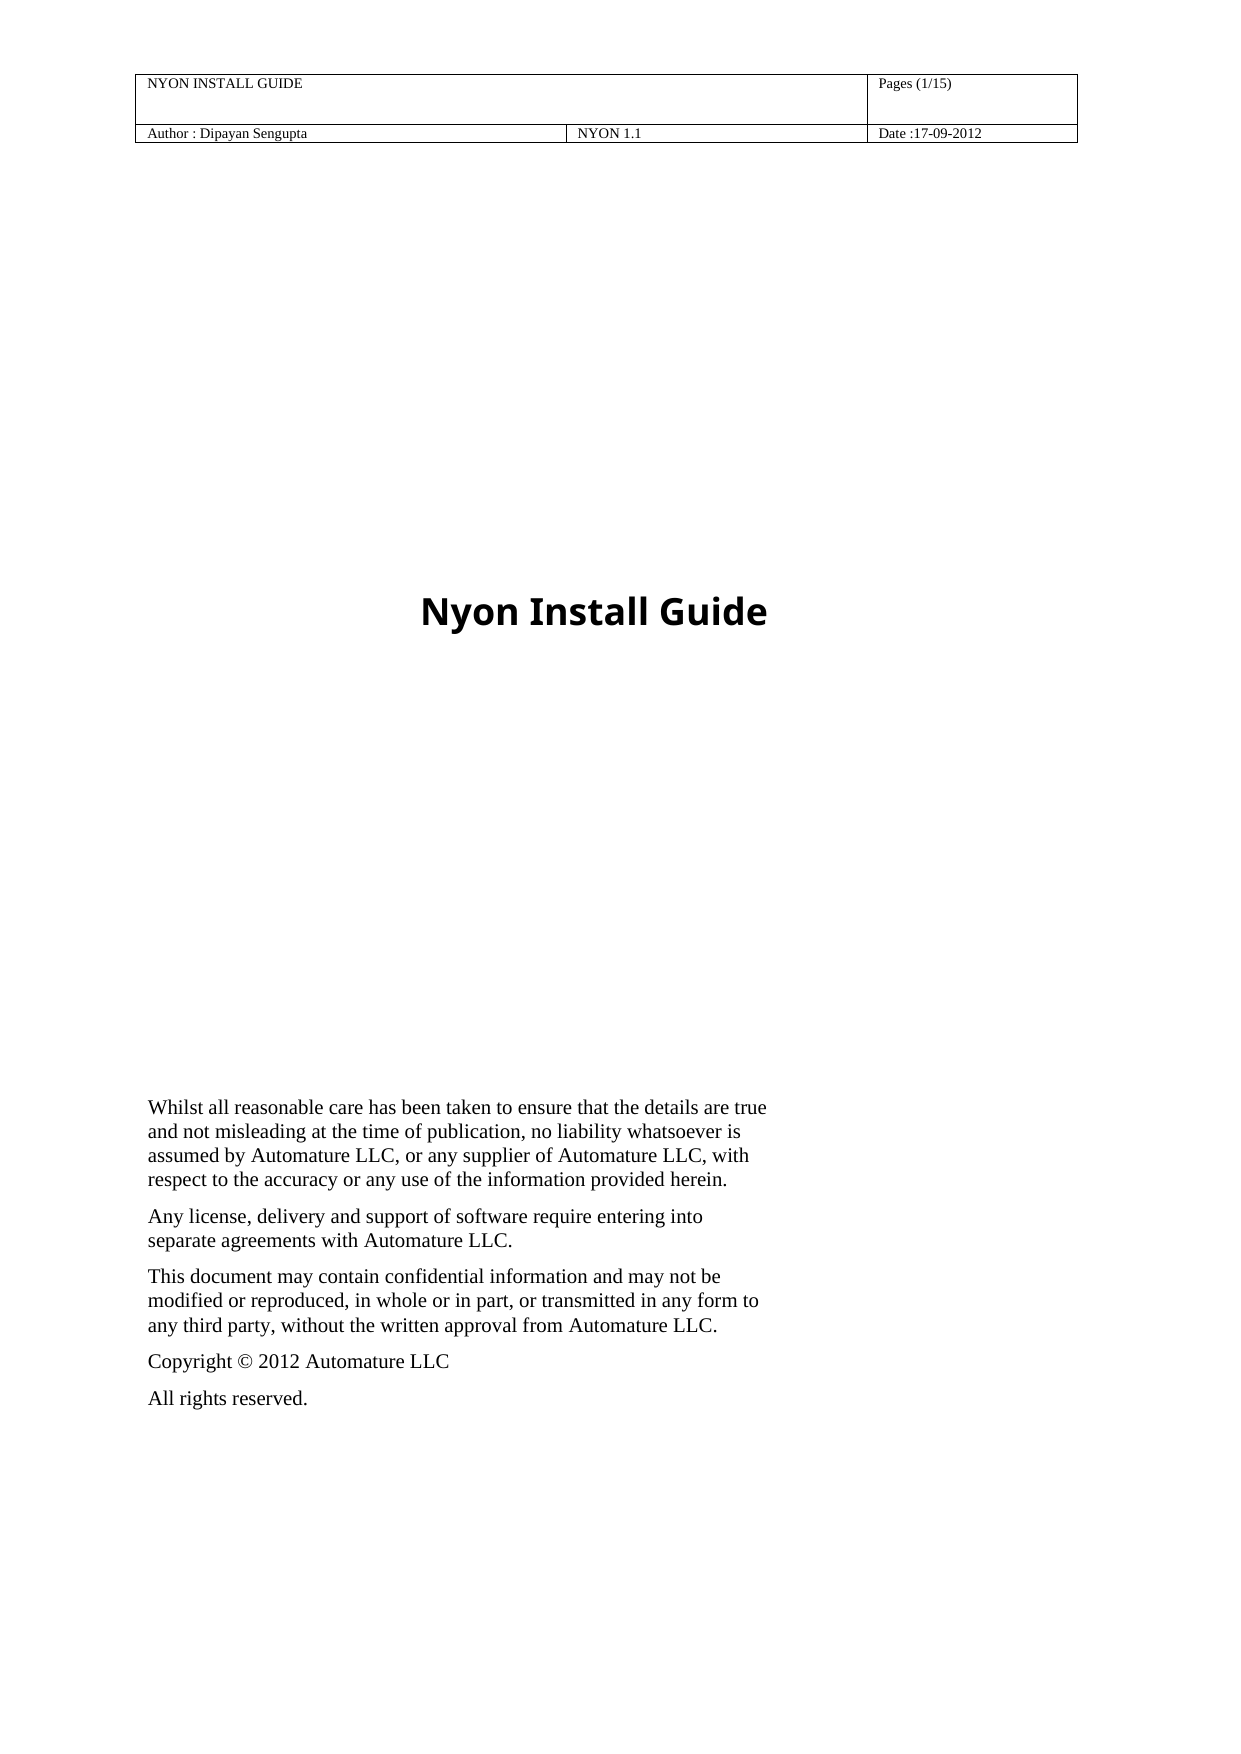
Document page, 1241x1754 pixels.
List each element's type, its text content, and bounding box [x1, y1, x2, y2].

text Any license, delivery and support of software require entering into separate agreements with Automature LLC. [148, 1204, 769, 1252]
text Whilst all reasonable care has been taken to ensure that the details are true and not misleading at the time of publication, no liability whatsoever is assumed by Automature LLC, or any supplier of Automature LLC, with respect to the accuracy or any use of the information provided herein. [148, 1095, 769, 1191]
text This document may contain confidential information and may not be modified or reproduced, in whole or in part, or transmitted in any form to any third party, without the written approval from Automature LLC. [148, 1264, 769, 1337]
title Nyon Install Guide [148, 586, 1050, 637]
text Copyright © 2012 Automature LLC [148, 1349, 769, 1373]
text All rights reserved. [148, 1386, 769, 1410]
